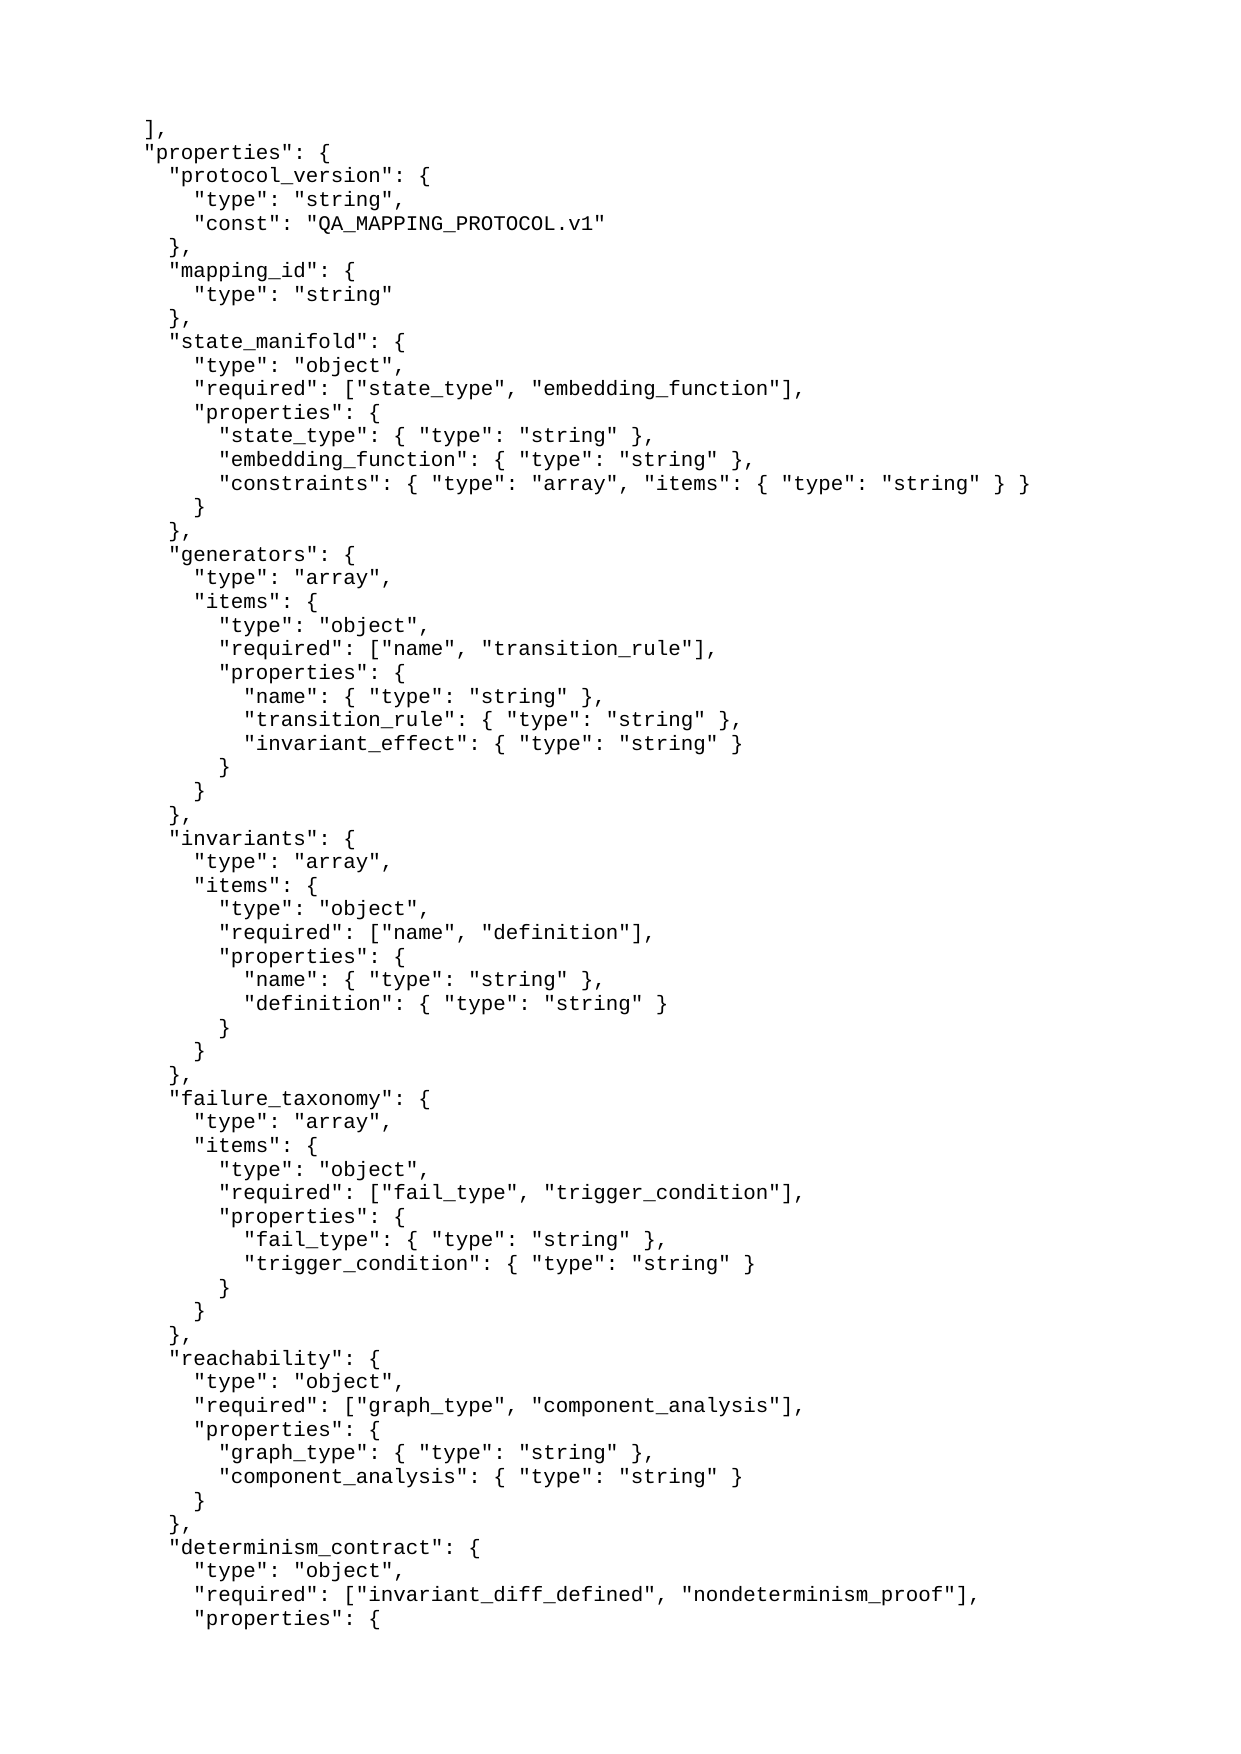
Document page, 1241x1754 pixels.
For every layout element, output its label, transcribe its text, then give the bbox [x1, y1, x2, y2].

text "required": ["name", "transition_rule"], [118, 638, 1122, 662]
text } [118, 1040, 1122, 1064]
text "required": ["name", "definition"], [118, 922, 1122, 946]
text "type": "string" [118, 284, 1122, 307]
text "definition": { "type": "string" } [118, 993, 1122, 1017]
text "type": "object", [118, 1561, 1122, 1584]
text "items": { [118, 1135, 1122, 1158]
text "graph_type": { "type": "string" }, [118, 1442, 1122, 1466]
text "failure_taxonomy": { [118, 1088, 1122, 1111]
text "invariant_effect": { "type": "string" } [118, 733, 1122, 757]
text "type": "object", [118, 615, 1122, 638]
text "name": { "type": "string" }, [118, 969, 1122, 993]
text "required": ["invariant_diff_defined", "nondeterminism_proof"], [118, 1584, 1122, 1608]
text }, [118, 1064, 1122, 1088]
text "type": "array", [118, 1111, 1122, 1135]
text }, [118, 307, 1122, 331]
text } [118, 496, 1122, 520]
text "properties": { [118, 1419, 1122, 1442]
text "properties": { [118, 1608, 1122, 1631]
text "type": "object", [118, 354, 1122, 378]
text } [118, 757, 1122, 780]
text "required": ["fail_type", "trigger_condition"], [118, 1182, 1122, 1206]
text "properties": { [118, 662, 1122, 686]
text "generators": { [118, 544, 1122, 567]
text }, [118, 804, 1122, 827]
text } [118, 1017, 1122, 1040]
text "properties": { [118, 142, 1122, 165]
text "embedding_function": { "type": "string" }, [118, 449, 1122, 473]
text "type": "array", [118, 567, 1122, 591]
text "properties": { [118, 1206, 1122, 1229]
text "type": "object", [118, 1371, 1122, 1395]
text "component_analysis": { "type": "string" } [118, 1466, 1122, 1489]
text "name": { "type": "string" }, [118, 686, 1122, 709]
text "constraints": { "type": "array", "items": { "type": "string" } } [118, 473, 1122, 496]
text "const": "QA_MAPPING_PROTOCOL.v1" [118, 213, 1122, 236]
text "type": "object", [118, 1158, 1122, 1182]
text "required": ["state_type", "embedding_function"], [118, 378, 1122, 402]
text ], [118, 118, 1122, 142]
text } [118, 1277, 1122, 1300]
text "required": ["graph_type", "component_analysis"], [118, 1395, 1122, 1419]
text "state_type": { "type": "string" }, [118, 426, 1122, 449]
text } [118, 1489, 1122, 1513]
text "state_manifold": { [118, 331, 1122, 354]
text "protocol_version": { [118, 165, 1122, 189]
text "items": { [118, 591, 1122, 615]
text "type": "object", [118, 898, 1122, 922]
text }, [118, 1324, 1122, 1348]
text "mapping_id": { [118, 260, 1122, 284]
text }, [118, 1513, 1122, 1537]
text "determinism_contract": { [118, 1537, 1122, 1561]
text }, [118, 520, 1122, 544]
text "fail_type": { "type": "string" }, [118, 1229, 1122, 1253]
text "items": { [118, 875, 1122, 898]
text "transition_rule": { "type": "string" }, [118, 709, 1122, 733]
text "type": "string", [118, 189, 1122, 213]
text } [118, 780, 1122, 804]
text "type": "array", [118, 851, 1122, 875]
text }, [118, 236, 1122, 260]
text "properties": { [118, 402, 1122, 426]
text "trigger_condition": { "type": "string" } [118, 1253, 1122, 1277]
text "reachability": { [118, 1348, 1122, 1371]
text } [118, 1300, 1122, 1324]
text "invariants": { [118, 827, 1122, 851]
text "properties": { [118, 946, 1122, 969]
